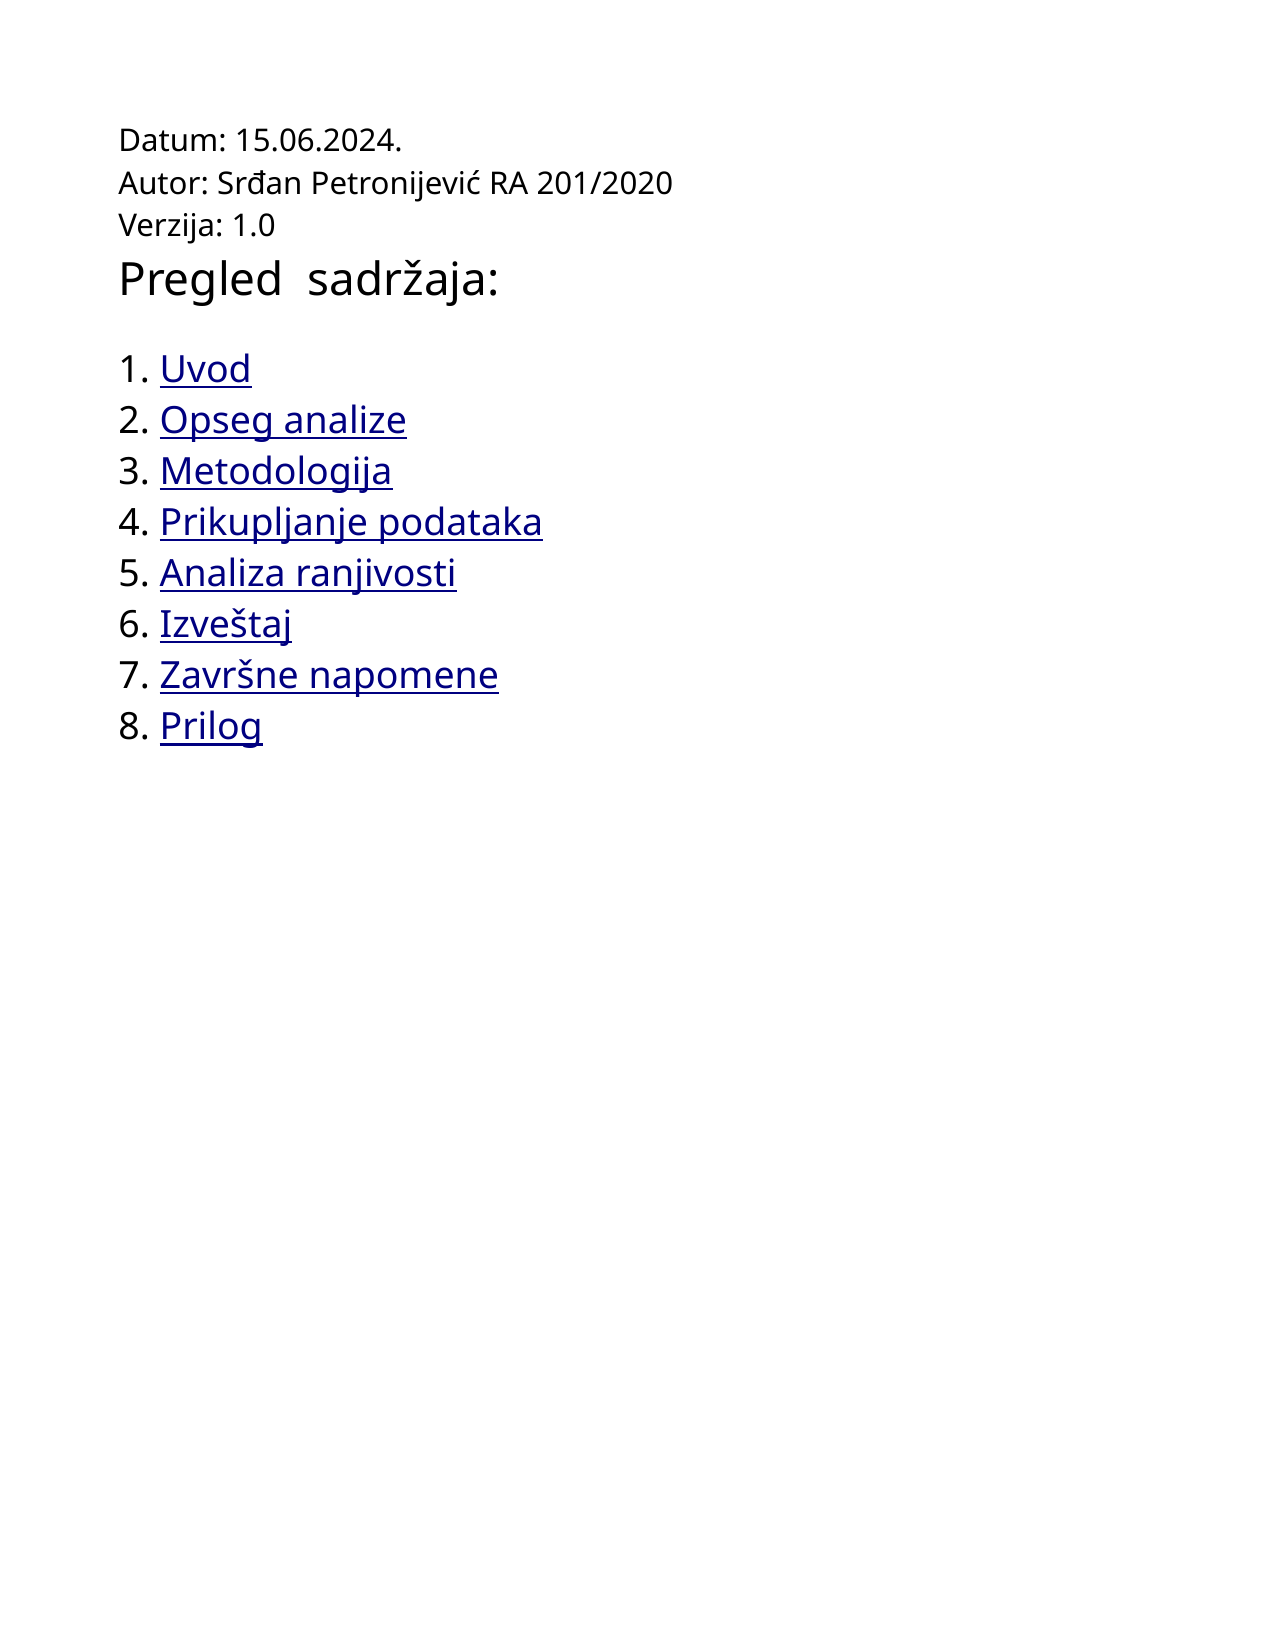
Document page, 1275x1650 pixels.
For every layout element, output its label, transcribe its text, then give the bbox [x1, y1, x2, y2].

text 6. Izveštaj [118, 598, 1157, 649]
text 1. Uvod [118, 342, 1157, 393]
text 3. Metodologija [118, 444, 1157, 496]
text 5. Analiza ranjivosti [118, 547, 1157, 598]
text 2. Opseg analize [118, 393, 1157, 444]
text 8. Prilog [118, 700, 1157, 751]
text Datum: 15.06.2024. [118, 118, 1157, 161]
text Autor: Srđan Petronijević RA 201/2020 [118, 161, 1157, 203]
text 7. Završne napomene [118, 649, 1157, 700]
text Pregled sadržaja: [118, 246, 1157, 308]
text Verzija: 1.0 [118, 203, 1157, 246]
text 4. Prikupljanje podataka [118, 496, 1157, 547]
